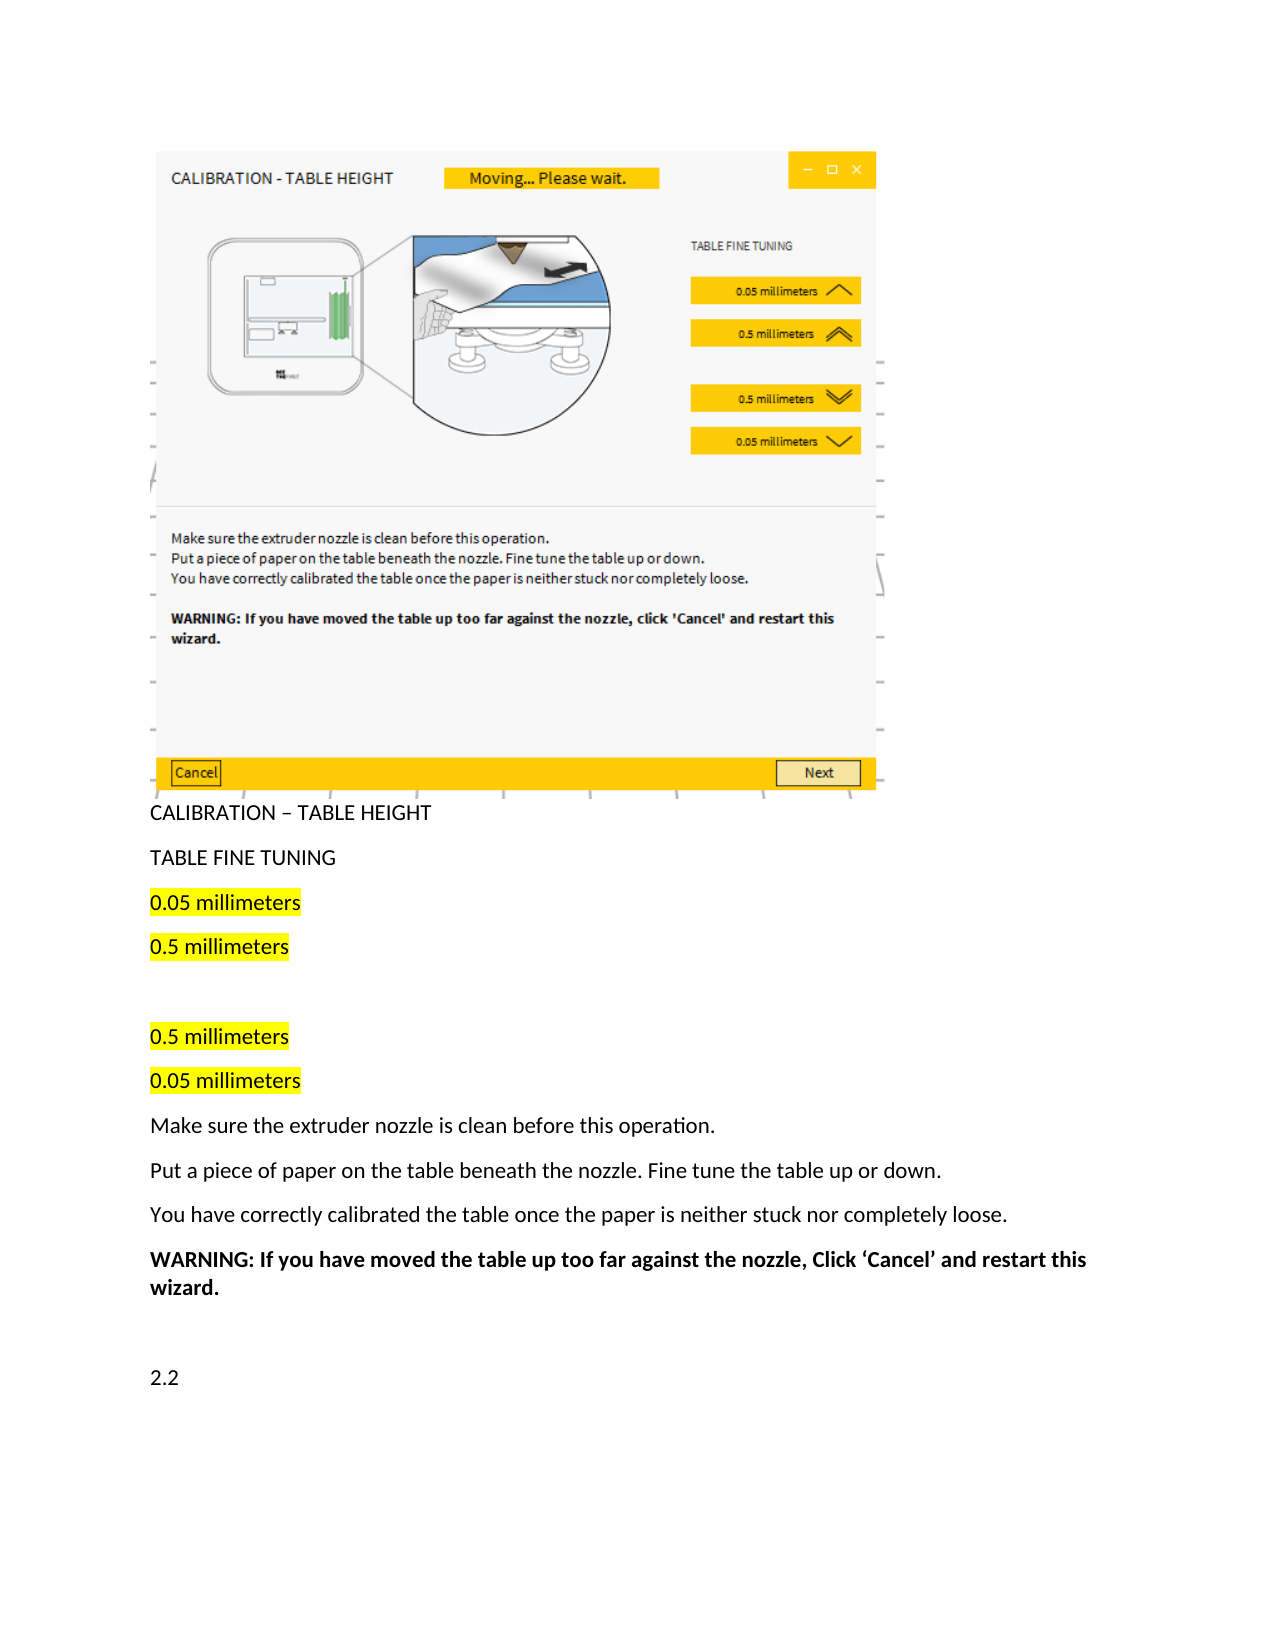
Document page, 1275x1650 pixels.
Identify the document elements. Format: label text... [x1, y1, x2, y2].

text Put a piece of paper on the table beneath the nozzle. Fine tune the table up or down. [150, 1156, 1125, 1184]
text 0.05 millimeters [150, 888, 1125, 916]
text TABLE FINE TUNING [150, 843, 1125, 871]
text WARNING: If you have moved the table up too far against the nozzle, Click ‘Cancel’ and restart this wizard. [150, 1245, 1125, 1301]
text 0.5 millimeters [150, 1022, 1125, 1050]
text 0.05 millimeters [150, 1067, 1125, 1094]
text 0.5 millimeters [150, 932, 1125, 961]
text 2.2 [150, 1363, 1125, 1391]
text Make sure the extruder nozzle is clean before this operation. [150, 1111, 1125, 1139]
text You have correctly calibrated the table once the paper is neither stuck nor completely loose. [150, 1201, 1125, 1229]
text CALIBRATION – TABLE HEIGHT [150, 798, 1125, 826]
